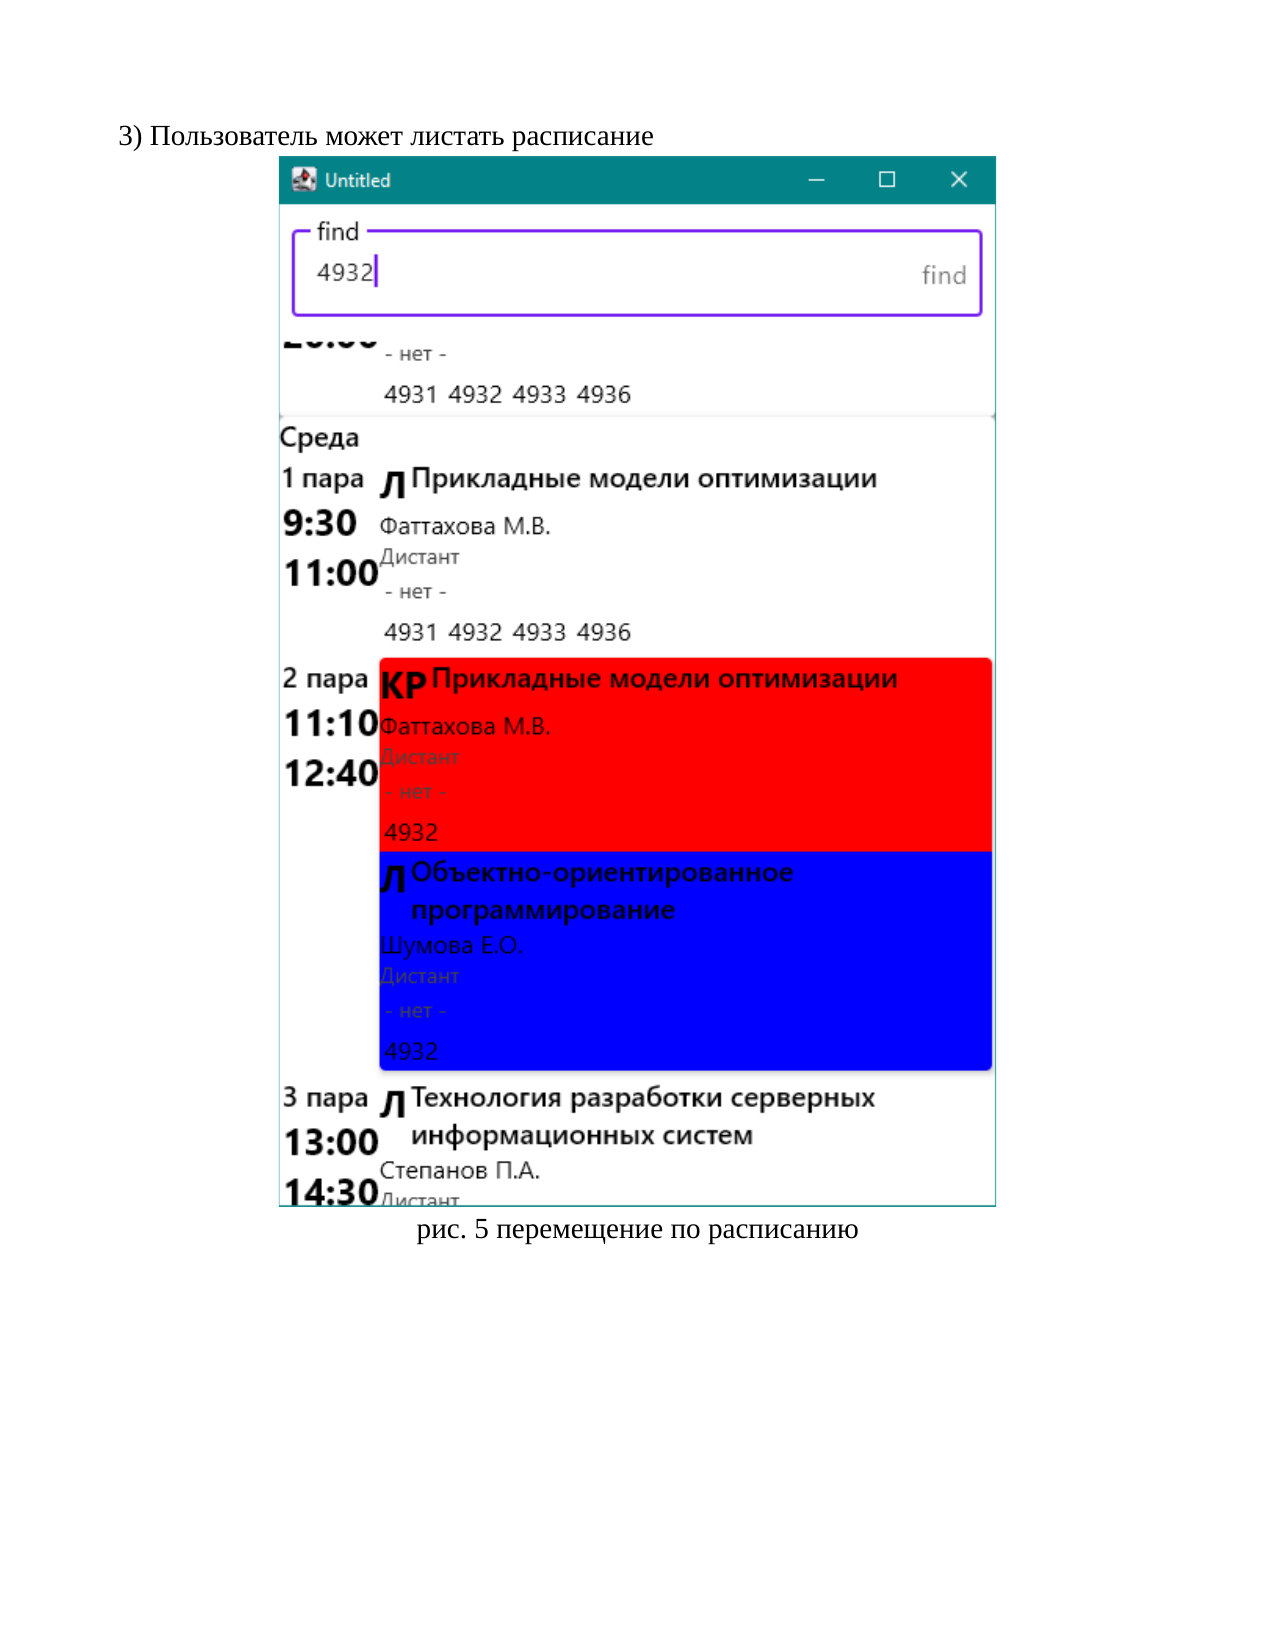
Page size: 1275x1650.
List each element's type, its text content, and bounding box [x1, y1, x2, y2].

text рис. 5 перемещение по расписанию [118, 157, 1157, 1245]
picture [278, 156, 997, 1207]
text 3) Пользователь может листать расписание [118, 118, 1157, 152]
